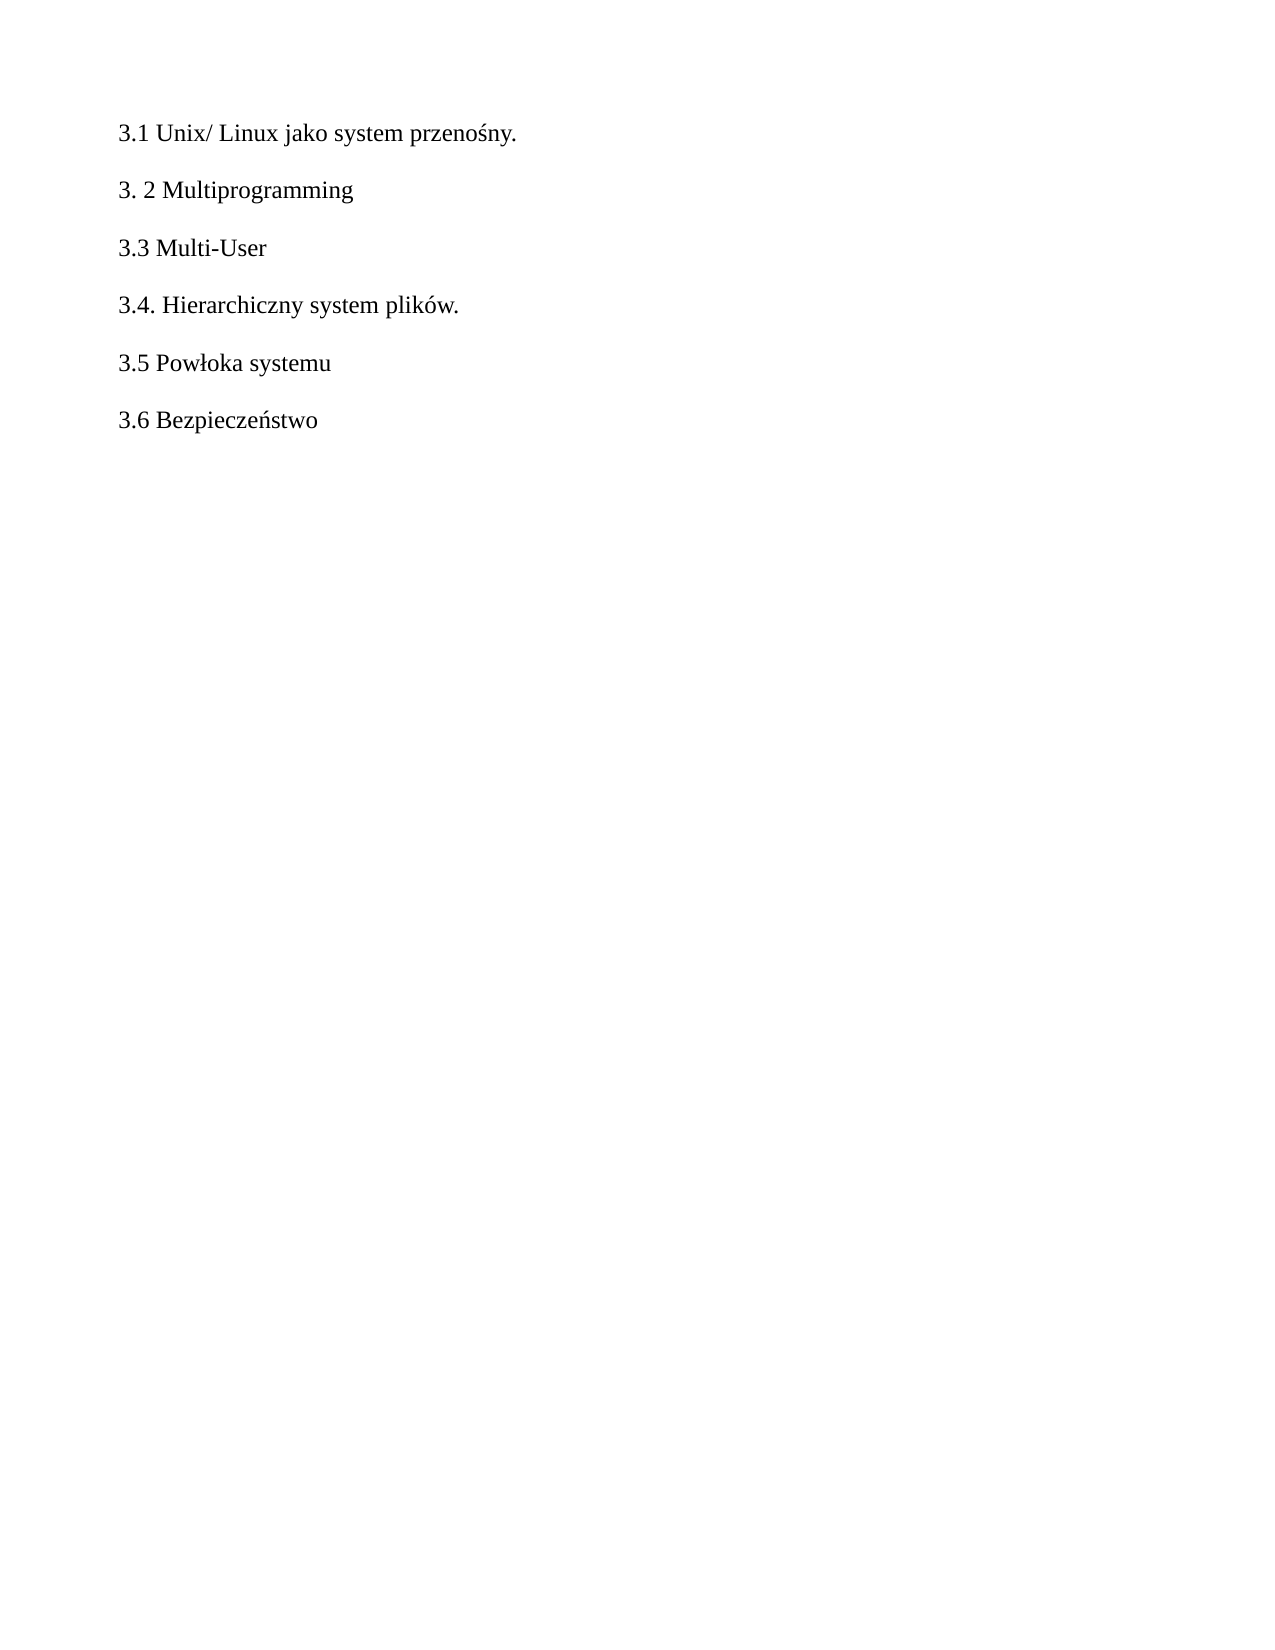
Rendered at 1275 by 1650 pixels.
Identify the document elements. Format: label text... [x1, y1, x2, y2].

text 3.4. Hierarchiczny system plików. [118, 291, 1157, 319]
text 3.5 Powłoka systemu [118, 348, 1157, 377]
text 3.6 Bezpieczeństwo [118, 406, 1157, 434]
text 3.1 Unix/ Linux jako system przenośny. [118, 118, 1157, 147]
text 3.3 Multi-User [118, 233, 1157, 262]
text 3. 2 Multiprogramming [118, 176, 1157, 204]
